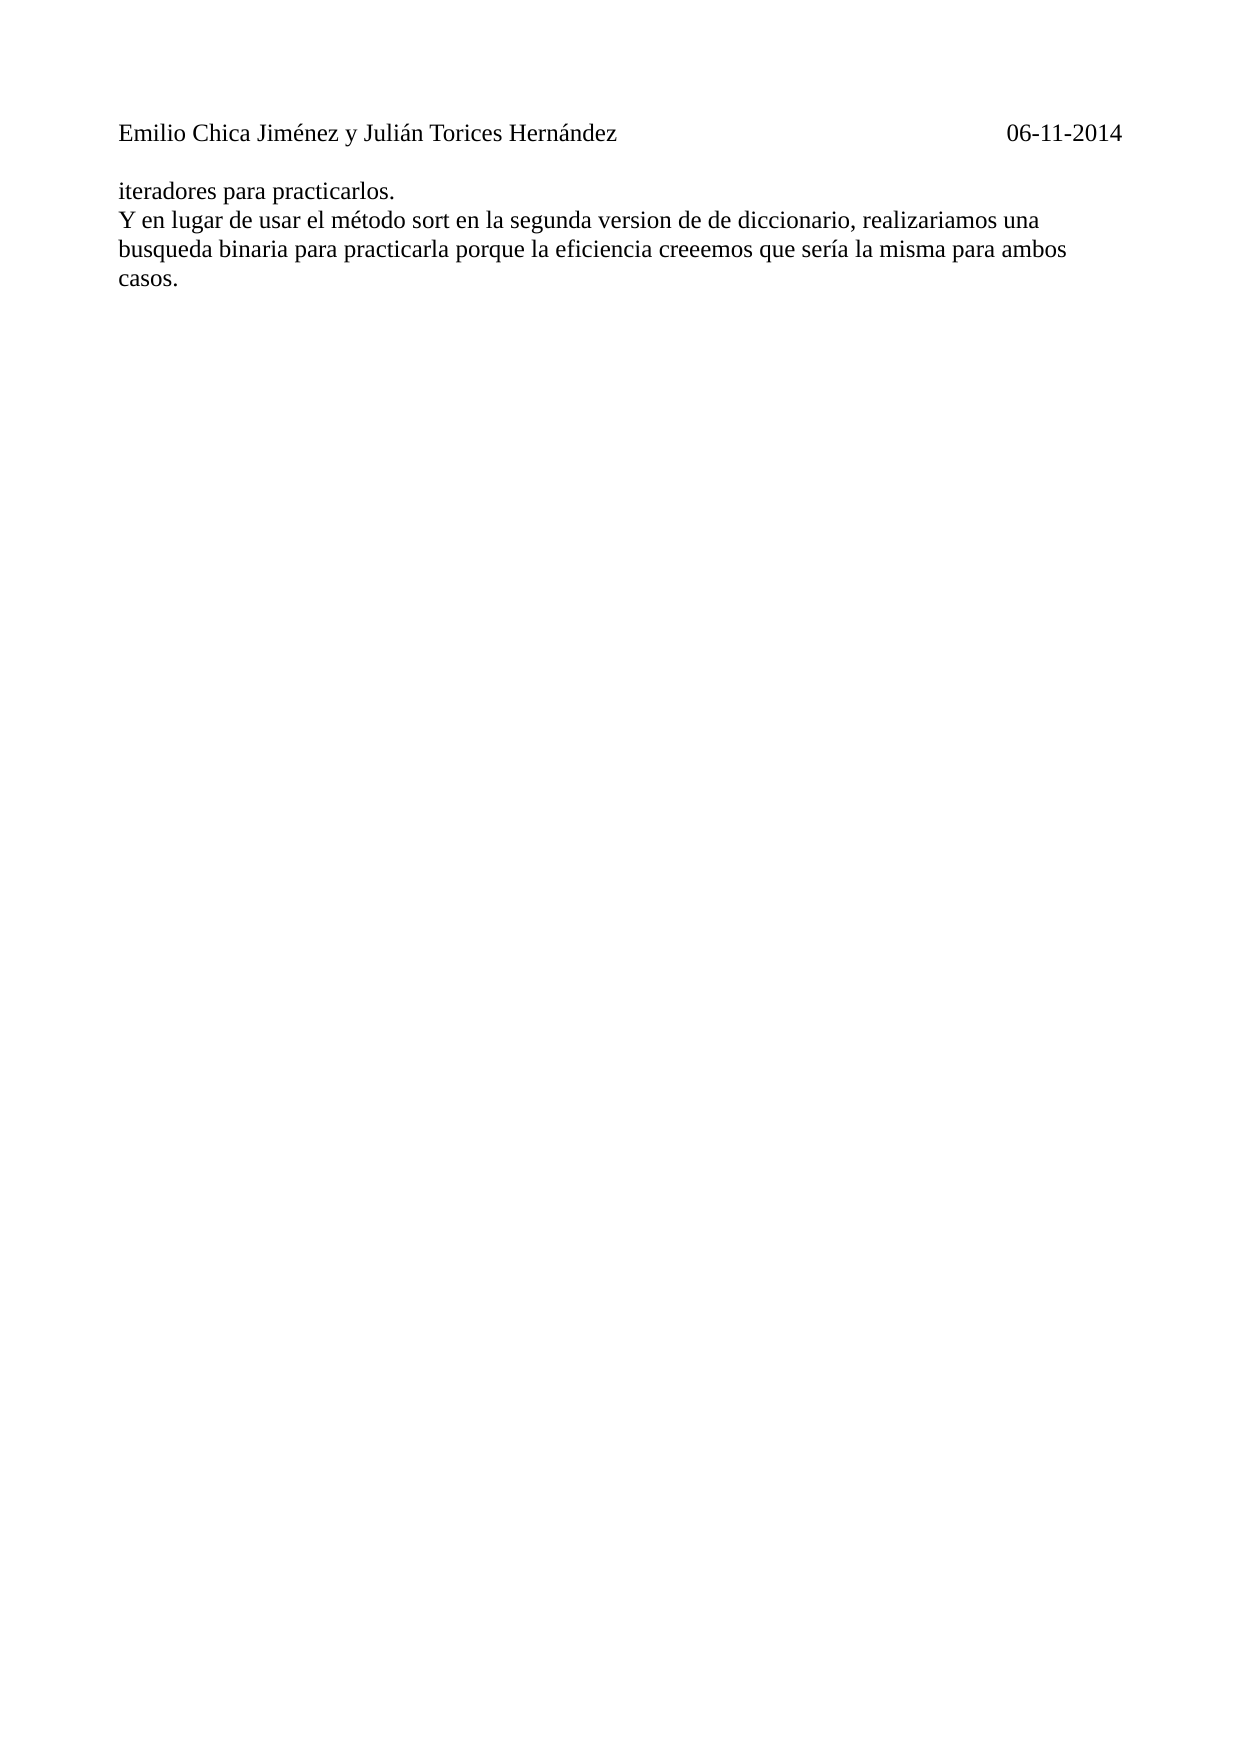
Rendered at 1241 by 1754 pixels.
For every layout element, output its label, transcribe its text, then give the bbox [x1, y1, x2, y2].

text Y en lugar de usar el método sort en la segunda version de de diccionario, realizariamos una busqueda binaria para practicarla porque la eficiencia creeemos que sería la misma para ambos casos. [118, 205, 1122, 291]
text iteradores para practicarlos. [118, 176, 1122, 205]
